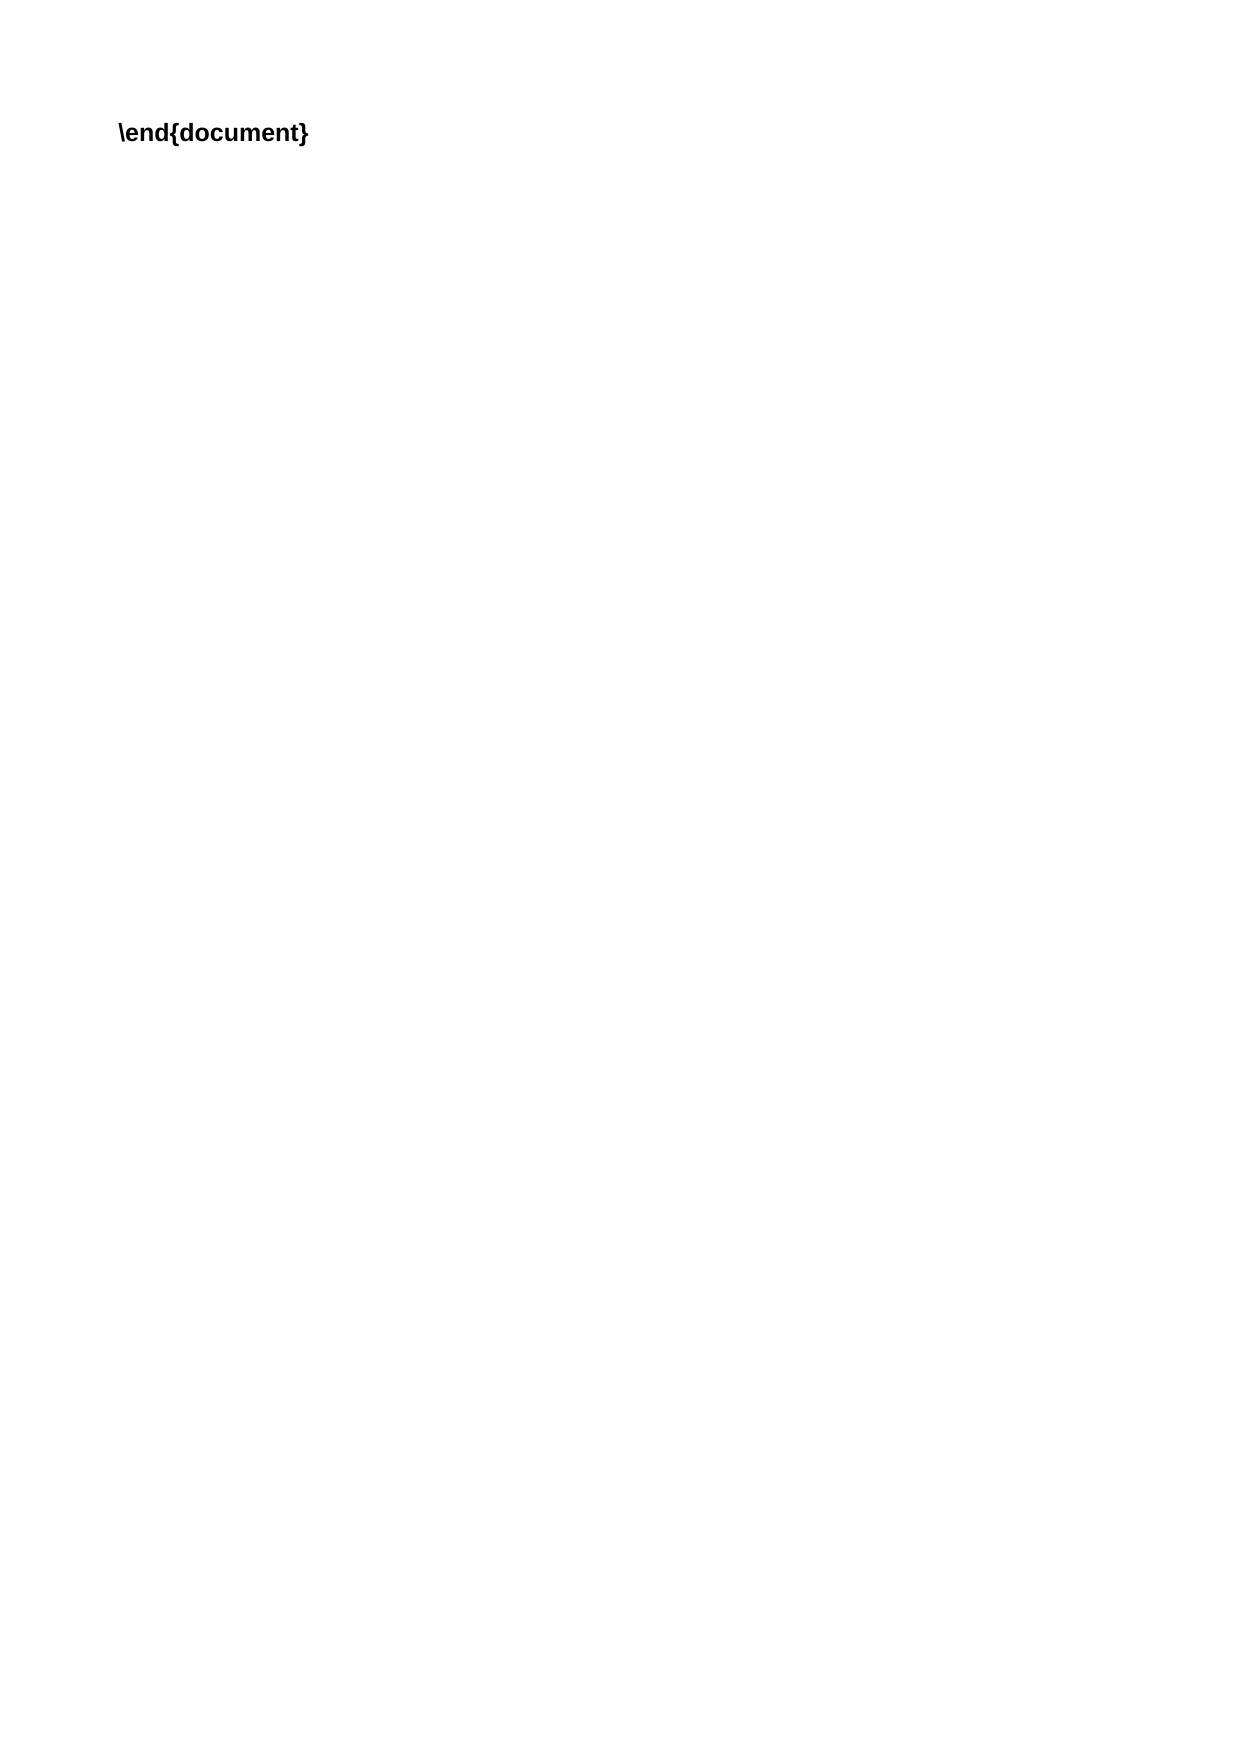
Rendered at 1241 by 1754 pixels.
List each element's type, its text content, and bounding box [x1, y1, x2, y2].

text \end{document} [118, 118, 1122, 147]
